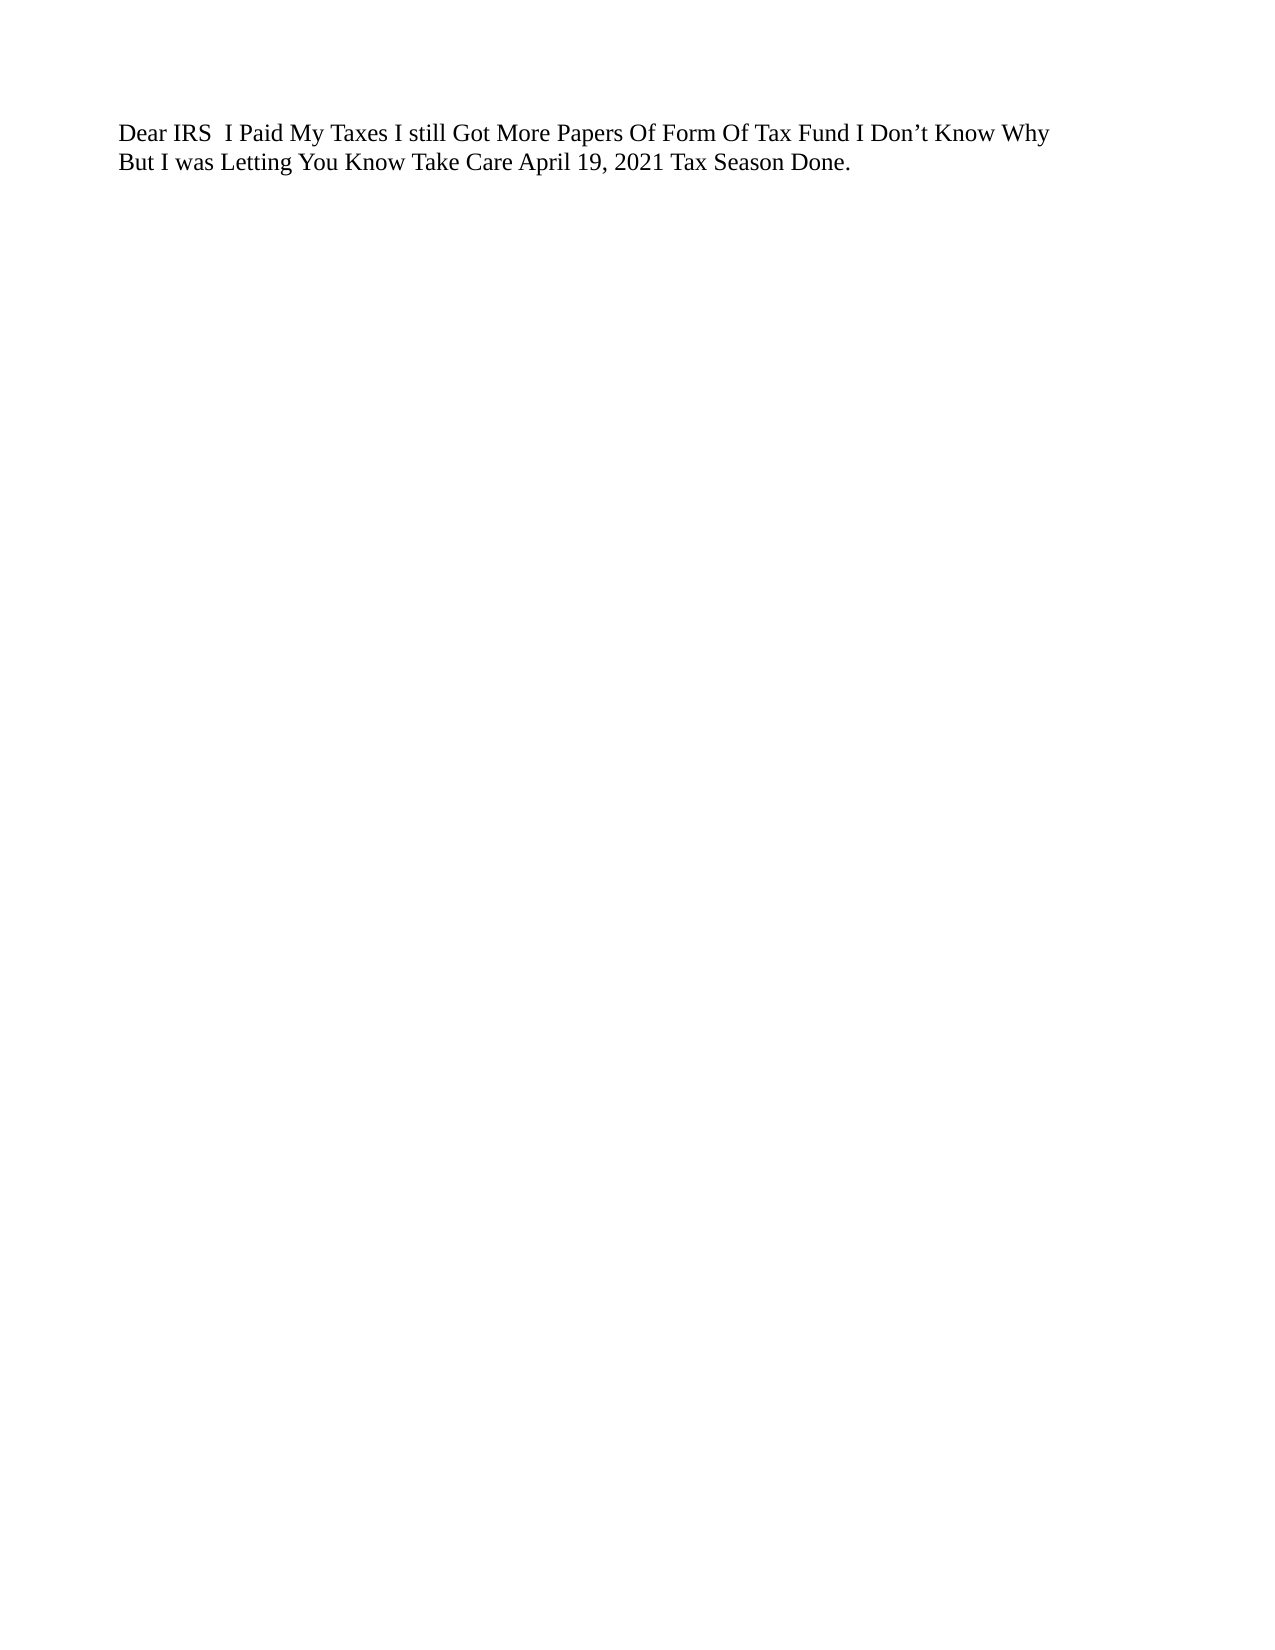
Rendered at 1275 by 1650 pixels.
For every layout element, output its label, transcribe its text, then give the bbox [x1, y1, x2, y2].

text But I was Letting You Know Take Care April 19, 2021 Tax Season Done. [118, 147, 1157, 176]
text Dear IRS I Paid My Taxes I still Got More Papers Of Form Of Tax Fund I Don’t Know Why [118, 118, 1157, 147]
